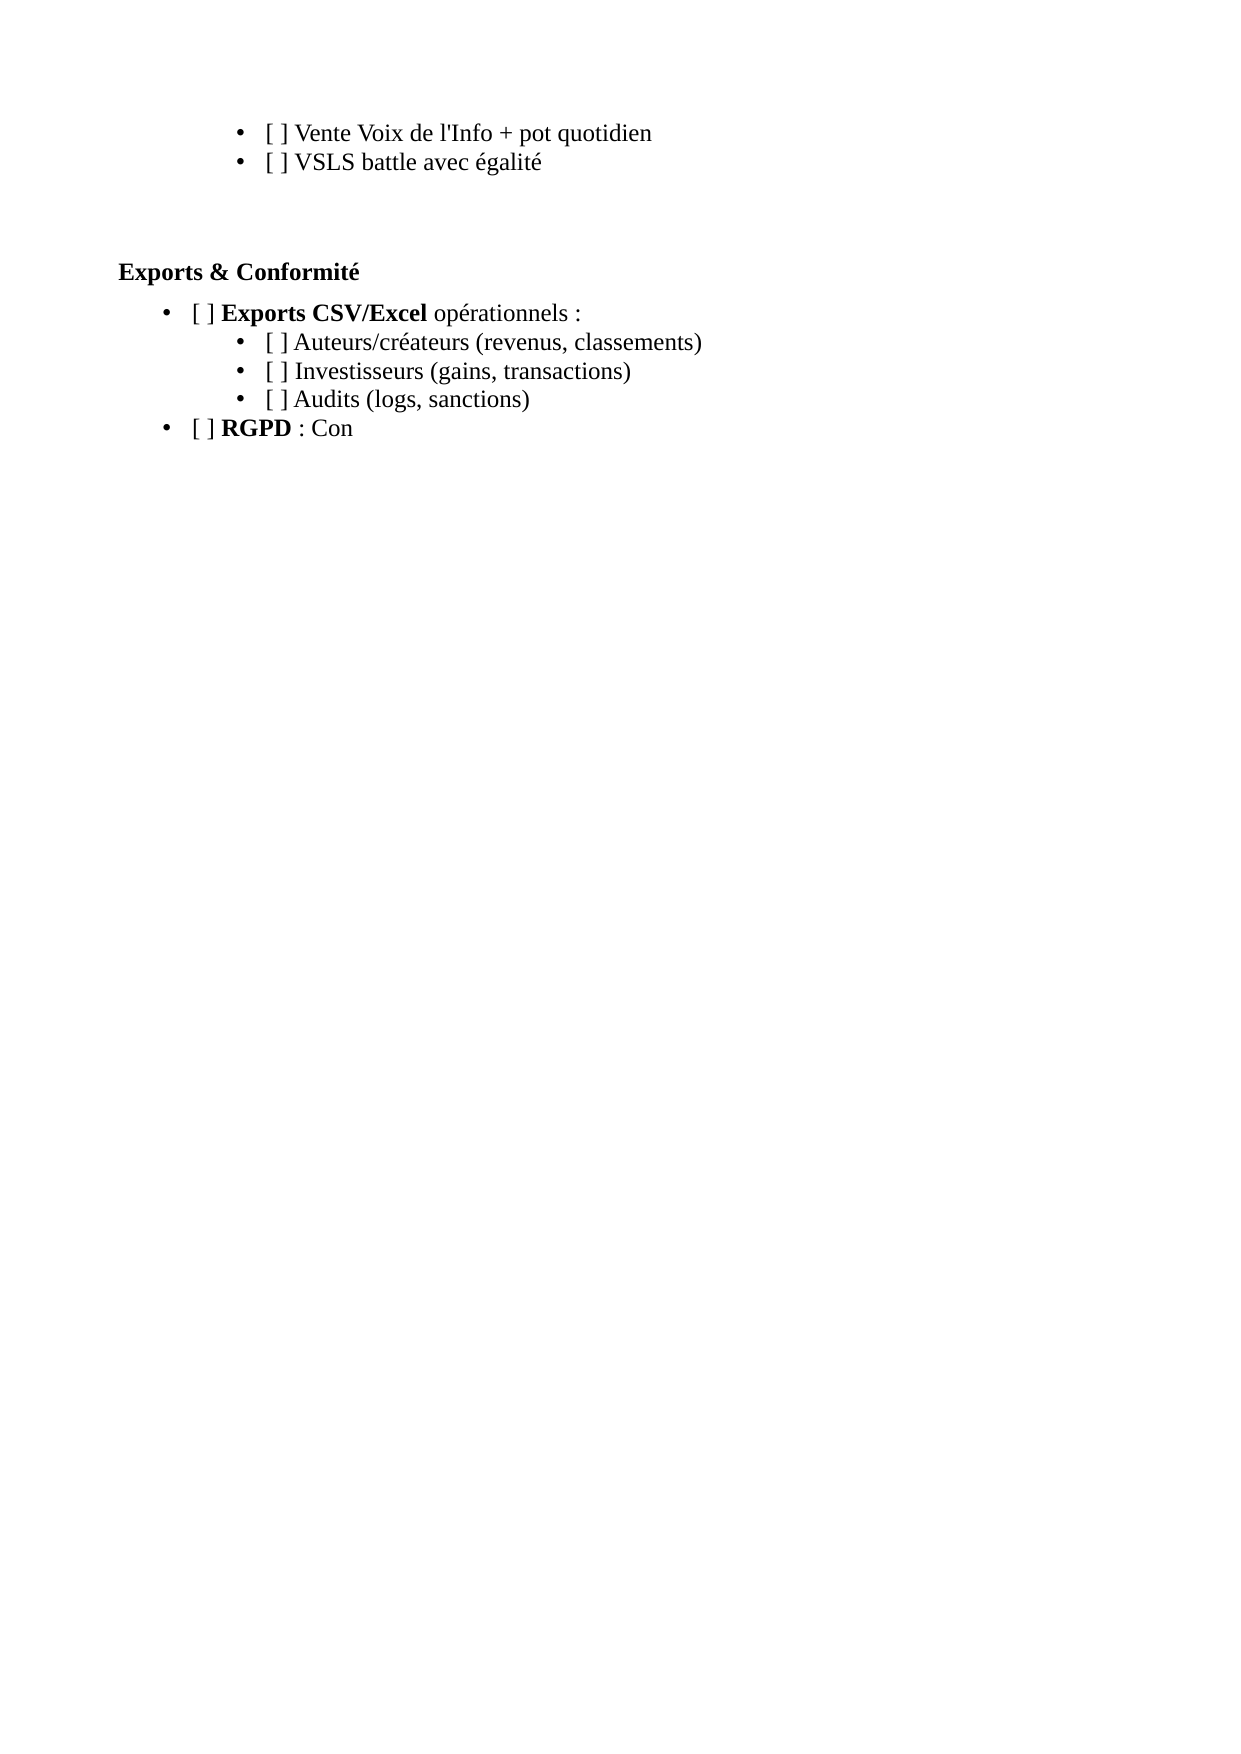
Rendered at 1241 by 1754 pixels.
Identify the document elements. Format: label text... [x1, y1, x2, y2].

list [ ] Vente Voix de l'Info + pot quotidien [236, 118, 1122, 147]
list [ ] Exports CSV/Excel opérationnels : [162, 298, 1122, 327]
list [ ] Investisseurs (gains, transactions) [236, 356, 1122, 384]
list [ ] VSLS battle avec égalité [236, 147, 1122, 176]
list [ ] Auteurs/créateurs (revenus, classements) [236, 327, 1122, 356]
list [ ] Audits (logs, sanctions) [236, 384, 1122, 413]
list [ ] RGPD : Con [162, 413, 1122, 442]
subtitle Exports & Conformité [118, 257, 1122, 286]
